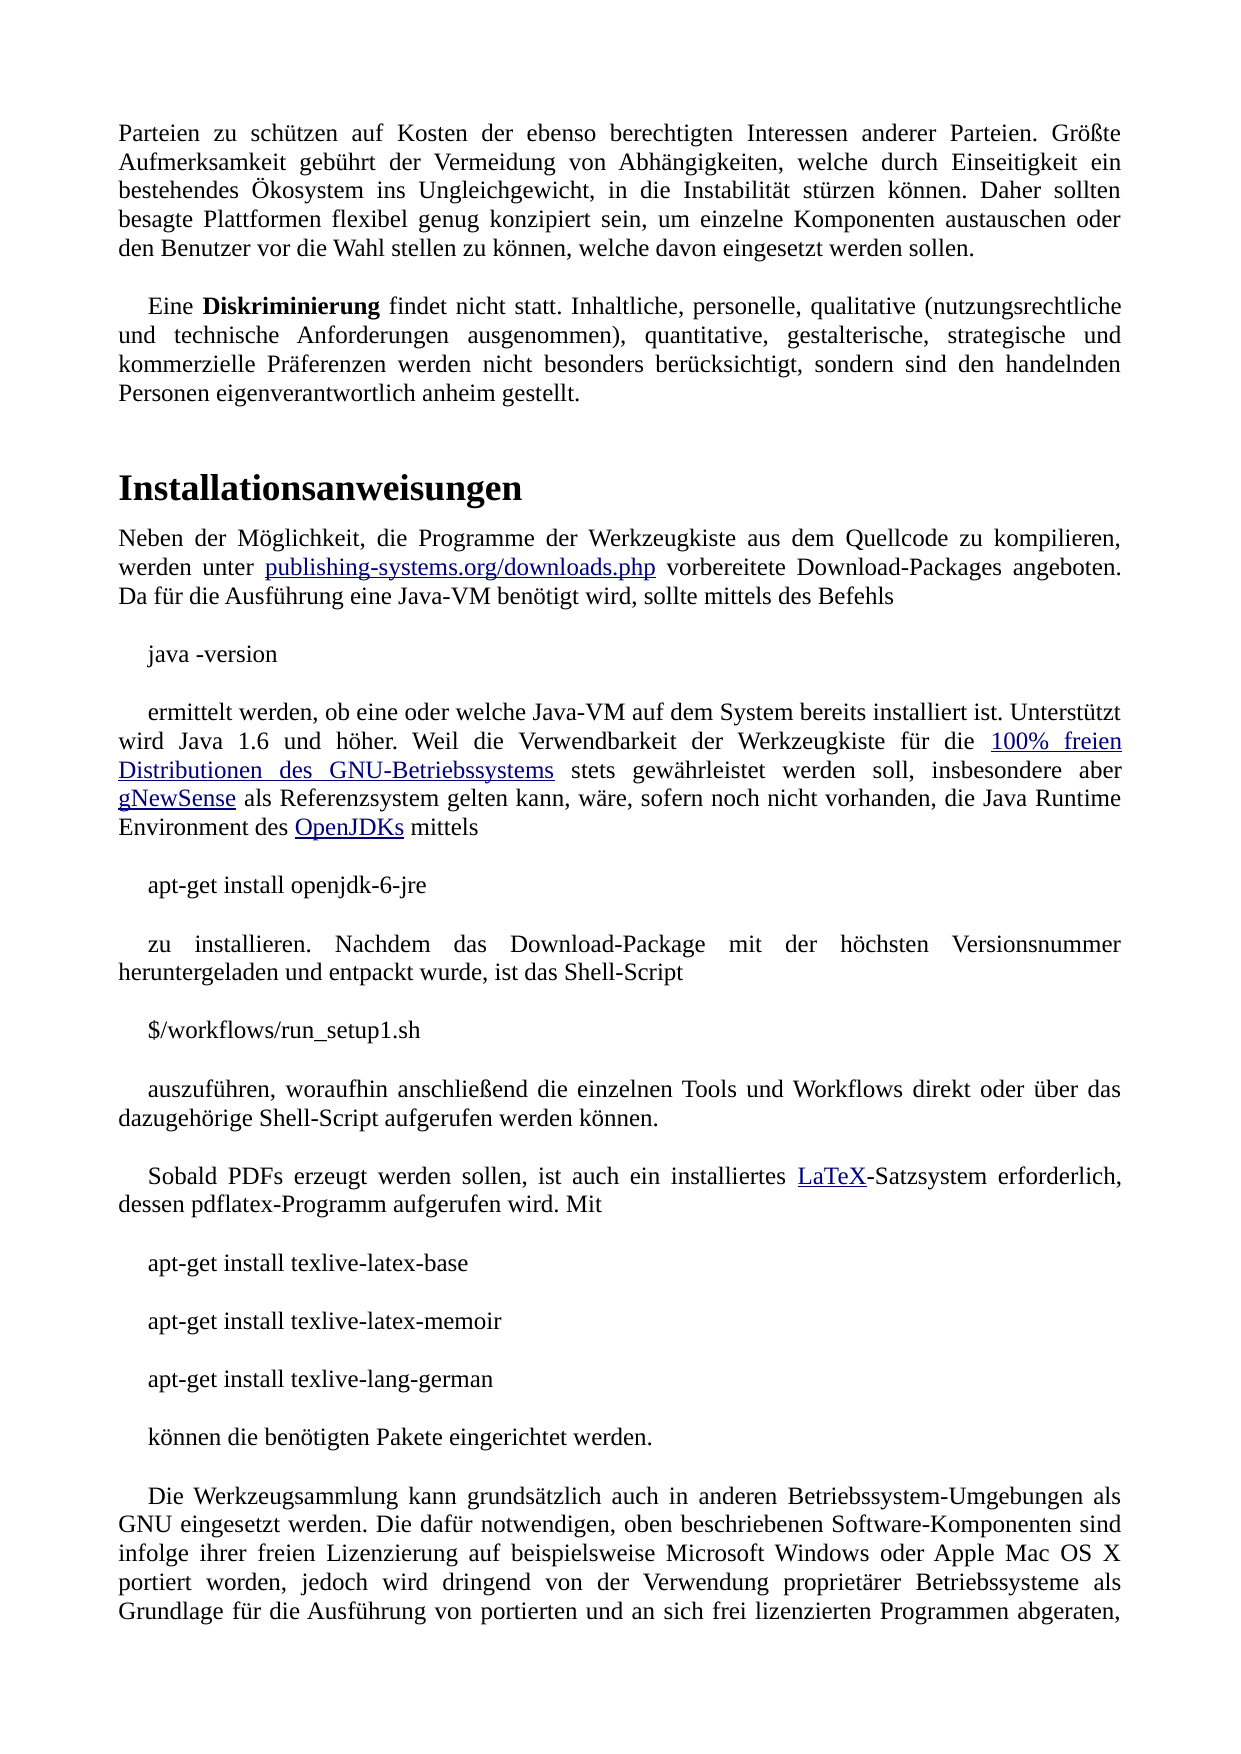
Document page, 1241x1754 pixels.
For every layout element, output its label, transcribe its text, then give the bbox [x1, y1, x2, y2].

text auszuführen, woraufhin anschließend die einzelnen Tools und Workflows direkt oder über das dazugehörige Shell-Script aufgerufen werden können. [118, 1074, 1122, 1131]
text apt-get install texlive-lang-german [118, 1364, 1122, 1393]
text Sobald PDFs erzeugt werden sollen, ist auch ein installiertes LaTeX-Satzsystem erforderlich, dessen pdflatex-Programm aufgerufen wird. Mit [118, 1161, 1122, 1218]
text apt-get install texlive-latex-base [118, 1248, 1122, 1277]
text ermittelt werden, ob eine oder welche Java-VM auf dem System bereits installiert ist. Unterstützt wird Java 1.6 und höher. Weil die Verwendbarkeit der Werkzeugkiste für die 100% freien Distributionen des GNU-Betriebssystems stets gewährleistet werden soll, insbesondere aber gNewSense als Referenzsystem gelten kann, wäre, sofern noch nicht vorhanden, die Java Runtime Environment des OpenJDKs mittels [118, 697, 1122, 841]
text apt-get install openjdk-6-jre [118, 870, 1122, 899]
text Neben der Möglichkeit, die Programme der Werkzeugkiste aus dem Quellcode zu kompilieren, werden unter publishing-systems.org/downloads.php vorbereitete Download-Packages angeboten. Da für die Ausführung eine Java-VM benötigt wird, sollte mittels des Befehls [118, 523, 1122, 609]
text java -version [118, 639, 1122, 668]
text können die benötigten Pakete eingerichtet werden. [118, 1422, 1122, 1451]
text $/workflows/run_setup1.sh [118, 1016, 1122, 1044]
text apt-get install texlive-latex-memoir [118, 1306, 1122, 1335]
subtitle Installationsanweisungen [118, 465, 1122, 508]
text Parteien zu schützen auf Kosten der ebenso berechtigten Interessen anderer Parteien. Größte Aufmerksamkeit gebührt der Vermeidung von Abhängigkeiten, welche durch Einseitigkeit ein bestehendes Ökosystem ins Ungleichgewicht, in die Instabilität stürzen können. Daher sollten besagte Plattformen flexibel genug konzipiert sein, um einzelne Komponenten austauschen oder den Benutzer vor die Wahl stellen zu können, welche davon eingesetzt werden sollen. [118, 118, 1122, 262]
text zu installieren. Nachdem das Download-Package mit der höchsten Versionsnummer heruntergeladen und entpackt wurde, ist das Shell-Script [118, 929, 1122, 986]
text Eine Diskriminierung findet nicht statt. Inhaltliche, personelle, qualitative (nutzungsrechtliche und technische Anforderungen ausgenommen), quantitative, gestalterische, strategische und kommerzielle Präferenzen werden nicht besonders berücksichtigt, sondern sind den handelnden Personen eigenverantwortlich anheim gestellt. [118, 291, 1122, 406]
text Die Werkzeugsammlung kann grundsätzlich auch in anderen Betriebssystem-Umgebungen als GNU eingesetzt werden. Die dafür notwendigen, oben beschriebenen Software-Komponenten sind infolge ihrer freien Lizenzierung auf beispielsweise Microsoft Windows oder Apple Mac OS X portiert worden, jedoch wird dringend von der Verwendung proprietärer Betriebssysteme als Grundlage für die Ausführung von portierten und an sich frei lizenzierten Programmen abgeraten, [118, 1481, 1122, 1624]
